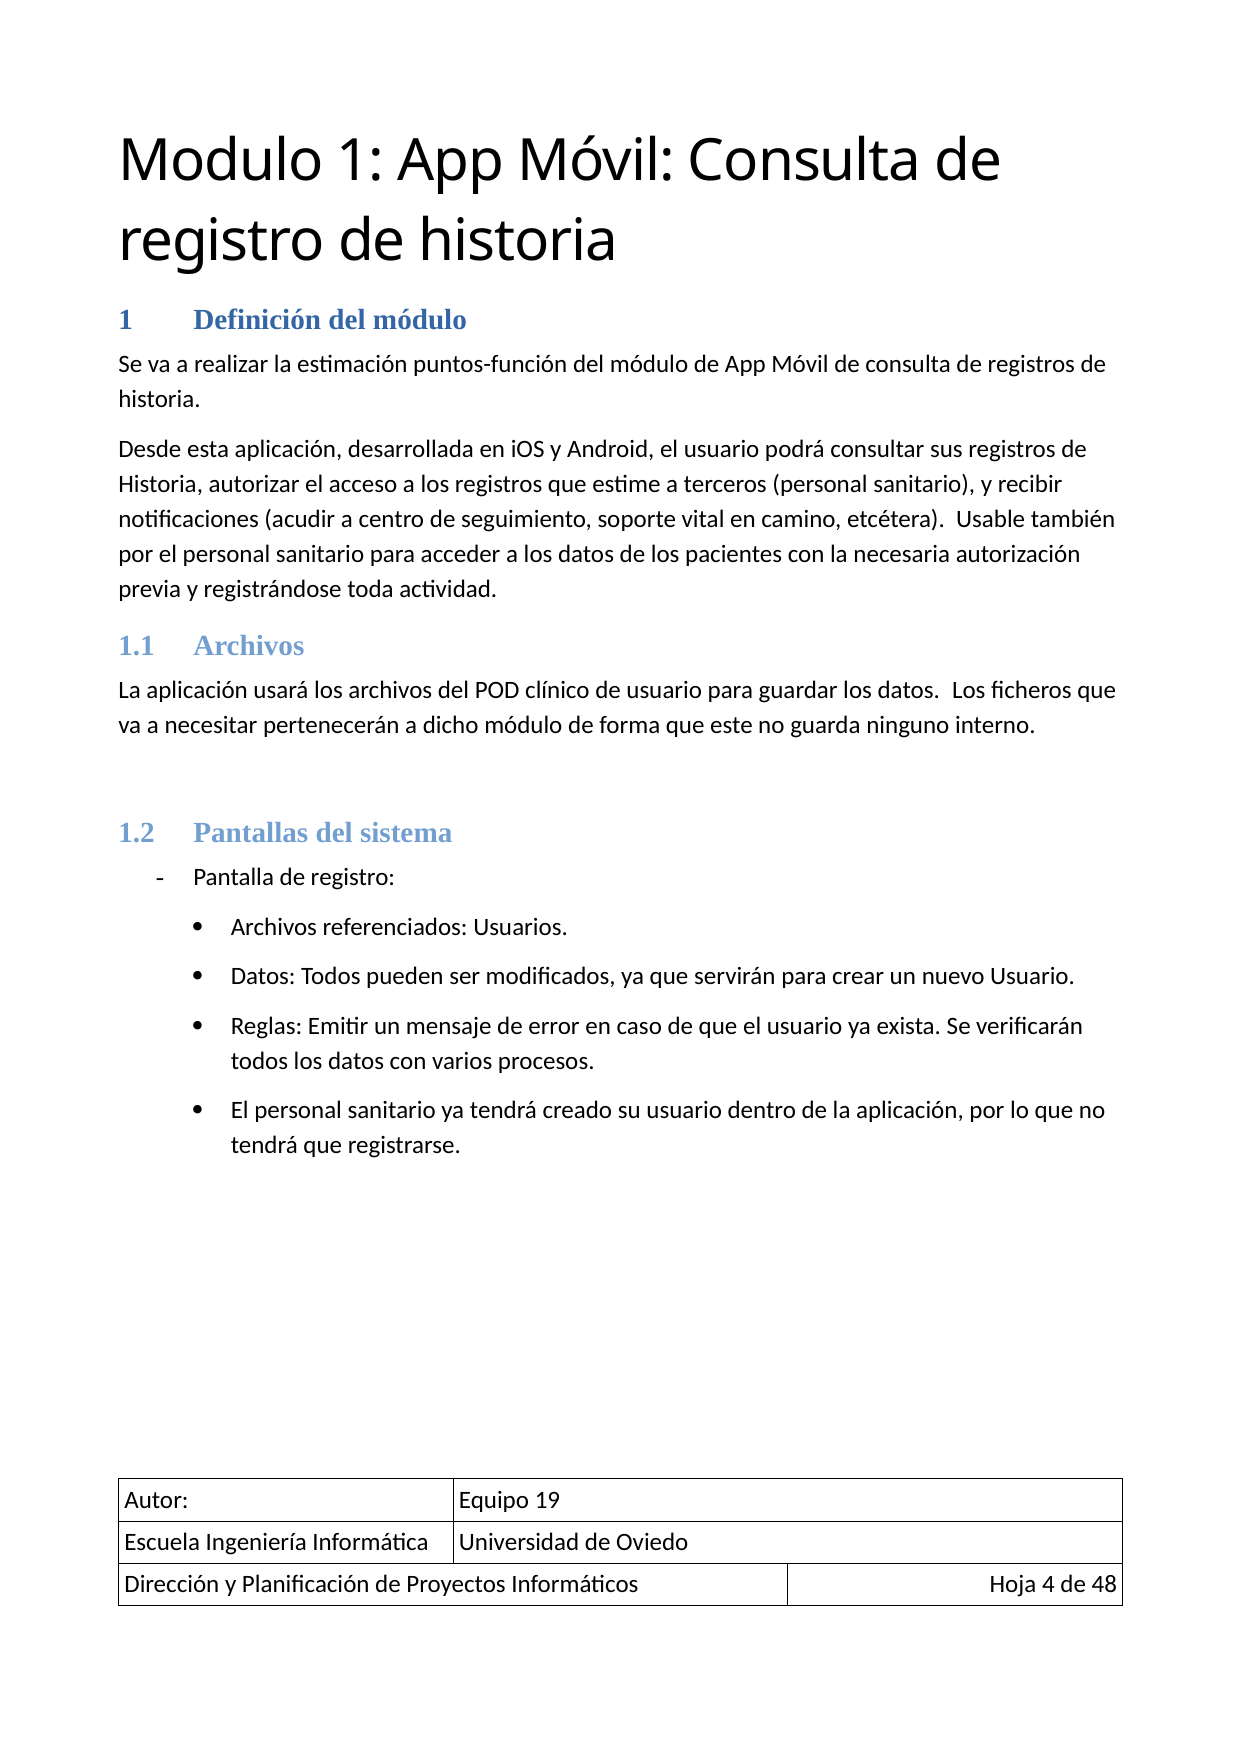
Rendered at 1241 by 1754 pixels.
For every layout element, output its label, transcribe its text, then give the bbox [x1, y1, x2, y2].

text Se va a realizar la estimación puntos-función del módulo de App Móvil de consulta de registros de historia. [118, 348, 1122, 414]
list Pantalla de registro: [156, 861, 1122, 892]
text La aplicación usará los archivos del POD clínico de usuario para guardar los datos. Los ficheros que va a necesitar pertenecerán a dicho módulo de forma que este no guarda ninguno interno. [118, 674, 1122, 740]
subtitle Definición del módulo [118, 302, 1122, 336]
subtitle Pantallas del sistema [118, 815, 1122, 848]
title Modulo 1: App Móvil: Consulta de registro de historia [118, 118, 1122, 277]
list El personal sanitario ya tendrá creado su usuario dentro de la aplicación, por lo que no tendrá que registrarse. [193, 1094, 1122, 1160]
list Archivos referenciados: Usuarios. [193, 911, 1122, 941]
text Desde esta aplicación, desarrollada en iOS y Android, el usuario podrá consultar sus registros de Historia, autorizar el acceso a los registros que estime a terceros (personal sanitario), y recibir notificaciones (acudir a centro de seguimiento, soporte vital en camino, etcétera). Usable también por el personal sanitario para acceder a los datos de los pacientes con la necesaria autorización previa y registrándose toda actividad. [118, 433, 1122, 603]
subtitle Archivos [118, 628, 1122, 662]
list Reglas: Emitir un mensaje de error en caso de que el usuario ya exista. Se verificarán todos los datos con varios procesos. [193, 1010, 1122, 1075]
list Datos: Todos pueden ser modificados, ya que servirán para crear un nuevo Usuario. [193, 960, 1122, 991]
